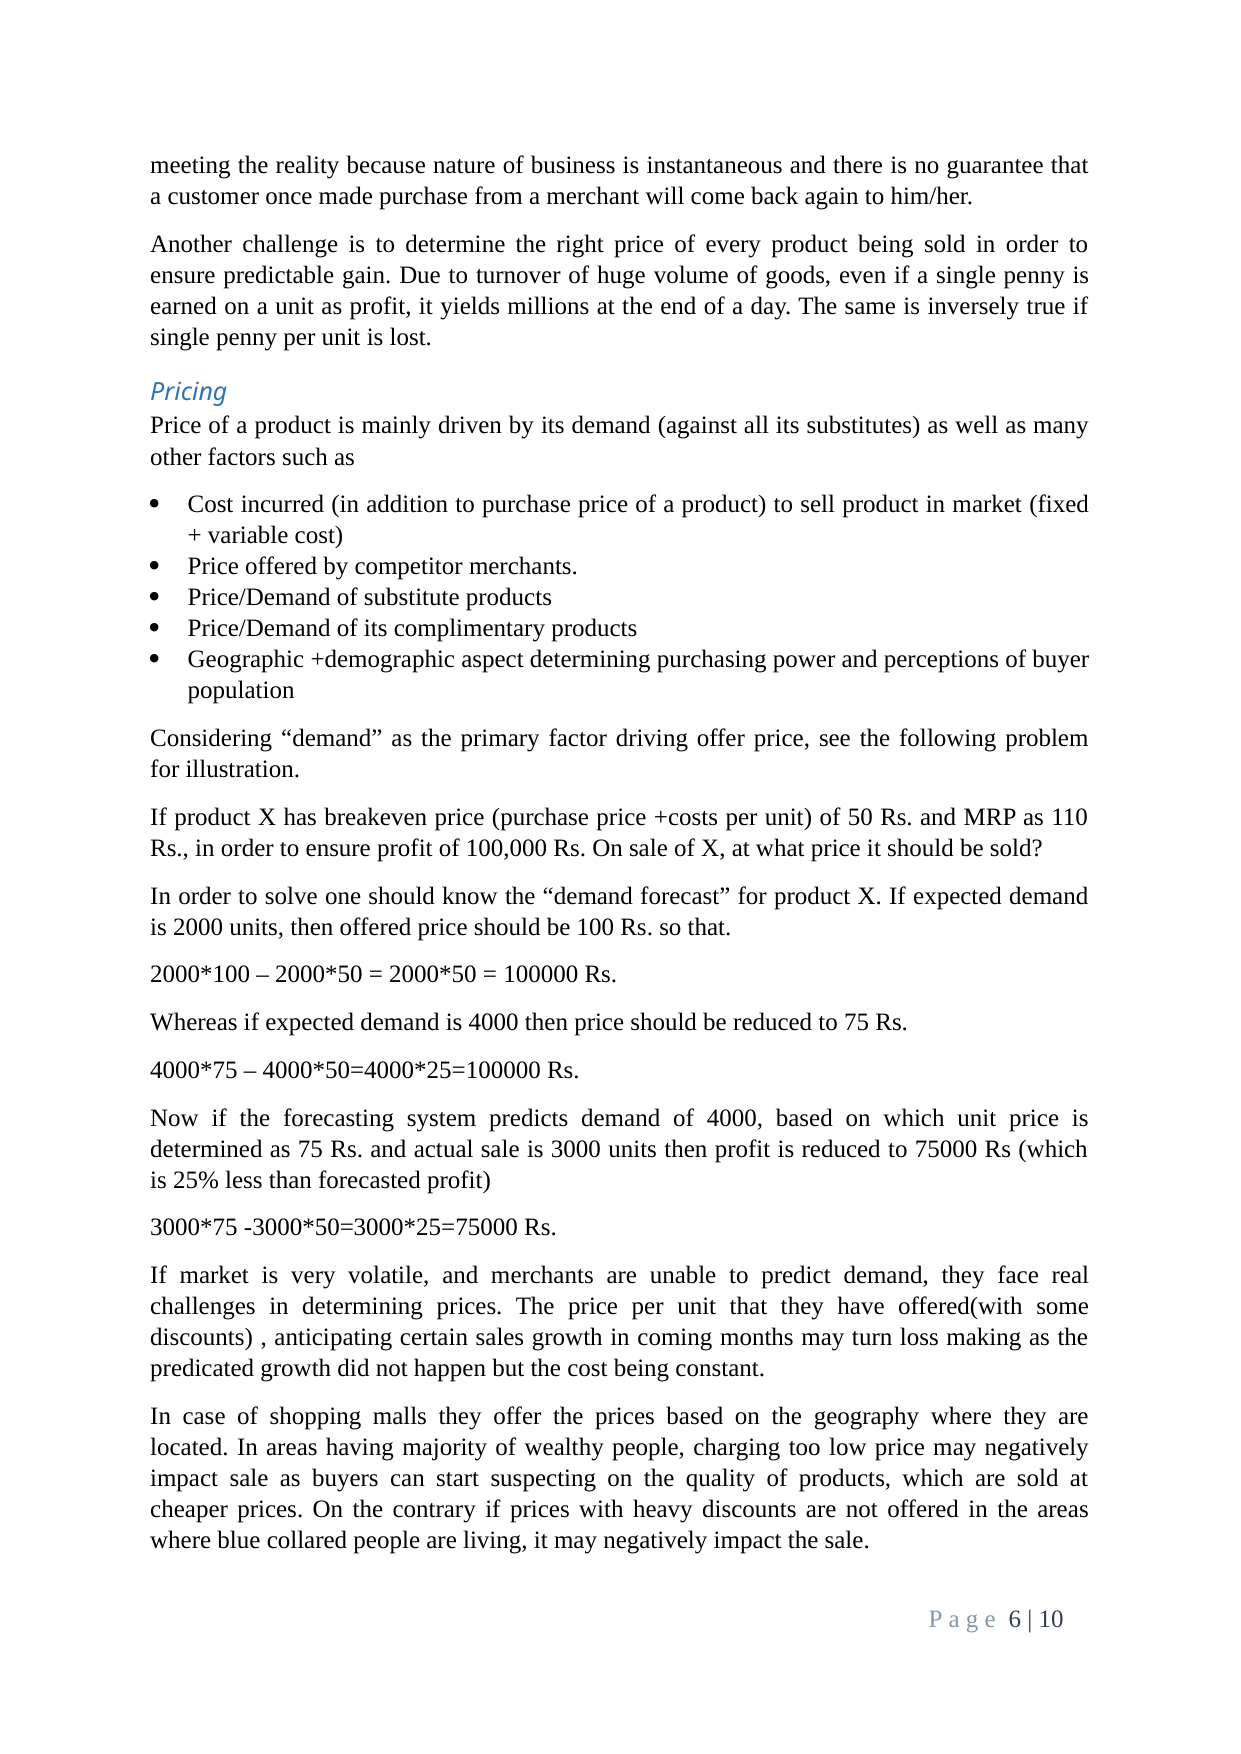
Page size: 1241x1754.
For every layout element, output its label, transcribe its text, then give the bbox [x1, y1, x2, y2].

text Now if the forecasting system predicts demand of 4000, based on which unit price is determined as 75 Rs. and actual sale is 3000 units then profit is reduced to 75000 Rs (which is 25% less than forecasted profit) [150, 1103, 1090, 1193]
text Considering “demand” as the primary factor driving offer price, see the following problem for illustration. [150, 723, 1090, 783]
list Cost incurred (in addition to purchase price of a product) to sell product in market (fixed + variable cost) [150, 489, 1090, 549]
text Another challenge is to determine the right price of every product being sold in order to ensure predictable gain. Due to turnover of huge volume of goods, even if a single penny is earned on a unit as profit, it yields millions at the end of a day. The same is inversely true if single penny per unit is lost. [150, 229, 1090, 351]
text In order to solve one should know the “demand forecast” for product X. If expected demand is 2000 units, then offered price should be 100 Rs. so that. [150, 881, 1090, 941]
subtitle Pricing [150, 374, 1090, 408]
text In case of shopping malls they offer the prices based on the geography where they are located. In areas having majority of wealthy people, charging too low price may negatively impact sale as buyers can start suspecting on the quality of products, which are sold at cheaper prices. On the contrary if prices with heavy discounts are not offered in the areas where blue collared people are living, it may negatively impact the sale. [150, 1401, 1090, 1554]
text If market is very volatile, and merchants are unable to predict demand, they face real challenges in determining prices. The price per unit that they have offered(with some discounts) , anticipating certain sales growth in coming months may turn loss making as the predicated growth did not happen but the cost being constant. [150, 1260, 1090, 1382]
text meeting the reality because nature of business is instantaneous and there is no guarantee that a customer once made purchase from a merchant will come back again to him/her. [150, 150, 1090, 210]
list Price/Demand of substitute products [150, 582, 1090, 611]
text Price of a product is mainly driven by its demand (against all its substitutes) as well as many other factors such as [150, 411, 1090, 470]
list Price/Demand of its complimentary products [150, 613, 1090, 642]
text 2000*100 – 2000*50 = 2000*50 = 100000 Rs. [150, 959, 1090, 988]
list Geographic +demographic aspect determining purchasing power and perceptions of buyer population [150, 644, 1090, 704]
list Price offered by competitor merchants. [150, 551, 1090, 580]
text Whereas if expected demand is 4000 then price should be reduced to 75 Rs. [150, 1007, 1090, 1036]
text 3000*75 -3000*50=3000*25=75000 Rs. [150, 1212, 1090, 1241]
text If product X has breakeven price (purchase price +costs per unit) of 50 Rs. and MRP as 110 Rs., in order to ensure profit of 100,000 Rs. On sale of X, at what price it should be sold? [150, 802, 1090, 862]
text 4000*75 – 4000*50=4000*25=100000 Rs. [150, 1055, 1090, 1084]
